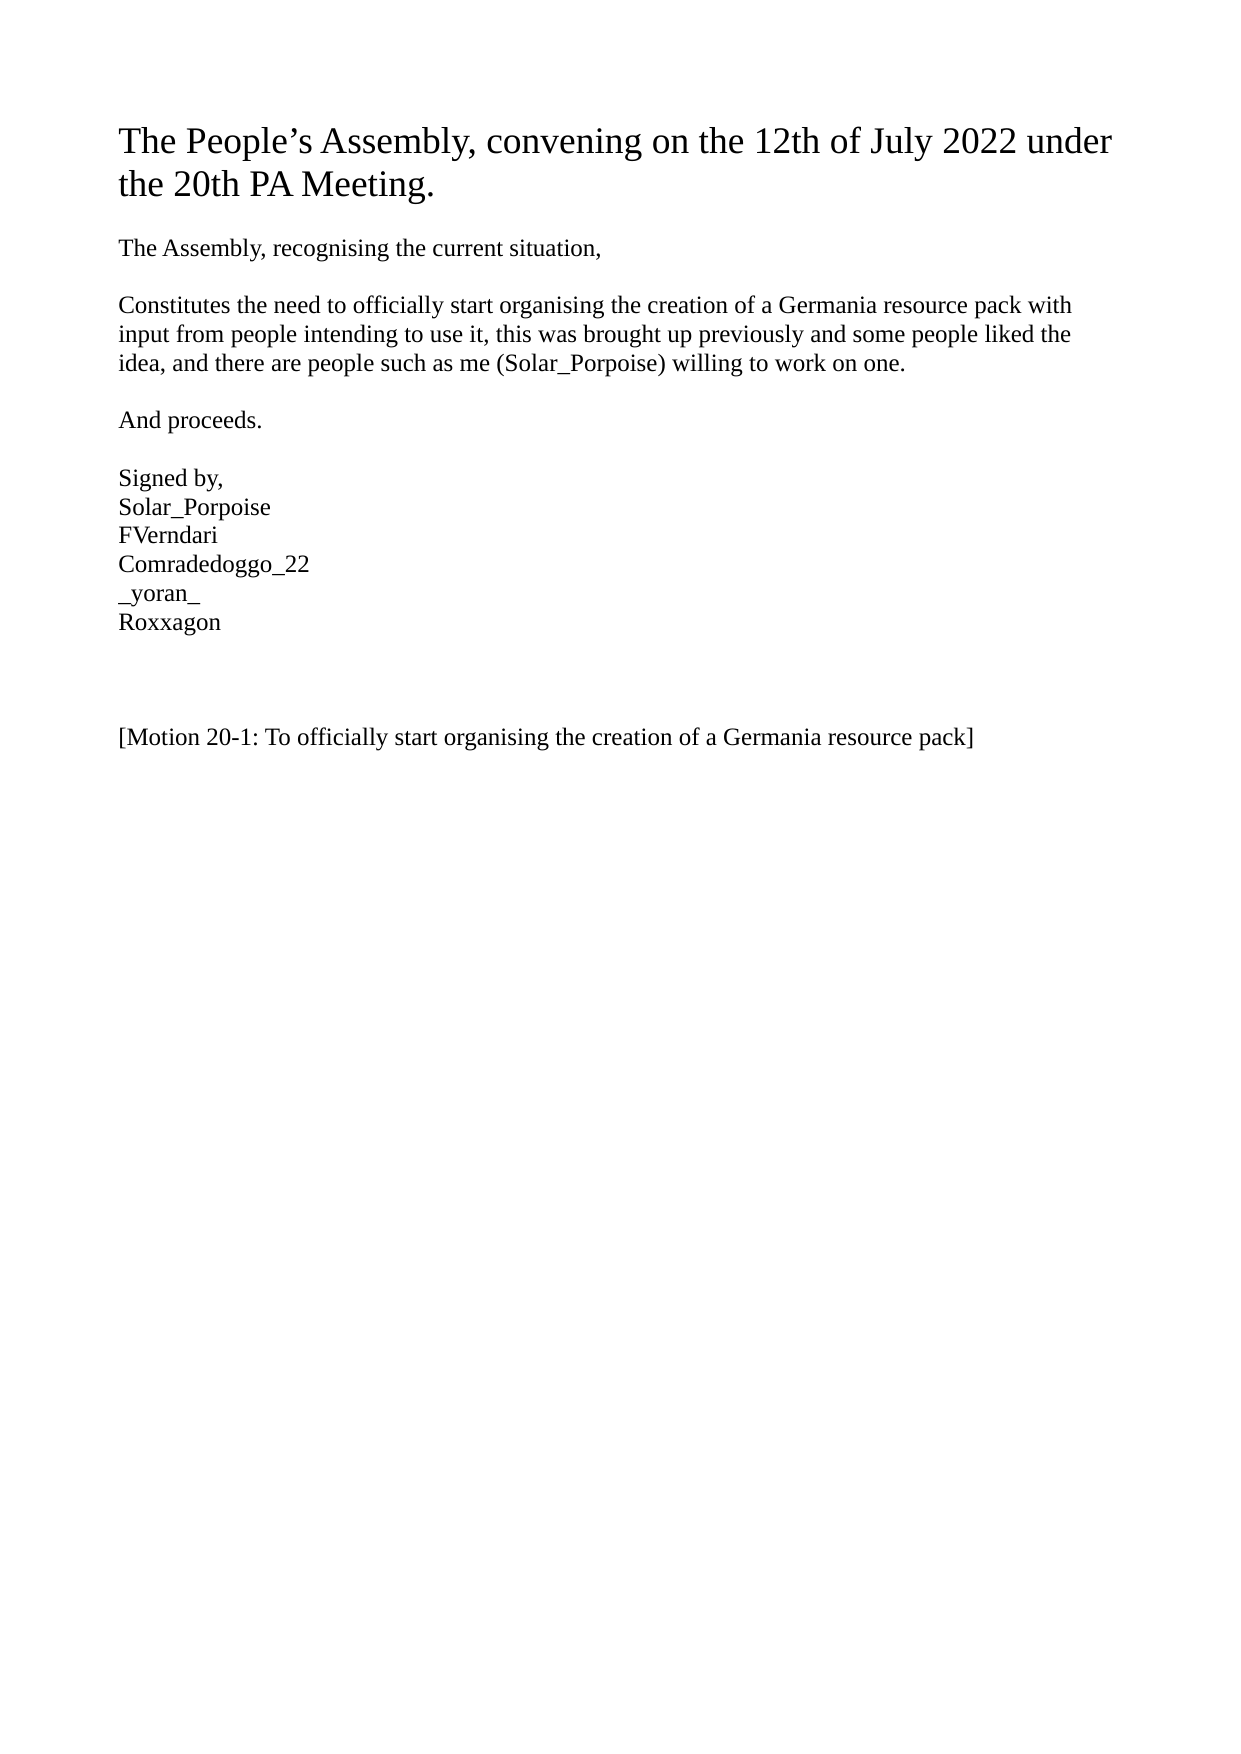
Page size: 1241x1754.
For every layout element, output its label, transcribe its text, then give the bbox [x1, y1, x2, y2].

text _yoran_ [118, 578, 1122, 607]
text Roxxagon [118, 607, 1122, 636]
text FVerndari [118, 521, 1122, 549]
text Constitutes the need to officially start organising the creation of a Germania resource pack with input from people intending to use it, this was brought up previously and some people liked the idea, and there are people such as me (Solar_Porpoise) willing to work on one. [118, 291, 1122, 377]
text [Motion 20-1: To officially start organising the creation of a Germania resource pack] [118, 722, 1122, 751]
text The Assembly, recognising the current situation, [118, 233, 1122, 262]
text Signed by, [118, 463, 1122, 492]
text Solar_Porpoise [118, 492, 1122, 521]
text The People’s Assembly, convening on the 12th of July 2022 under the 20th PA Meeting. [118, 118, 1122, 204]
text And proceeds. [118, 406, 1122, 434]
text Comradedoggo_22 [118, 549, 1122, 578]
